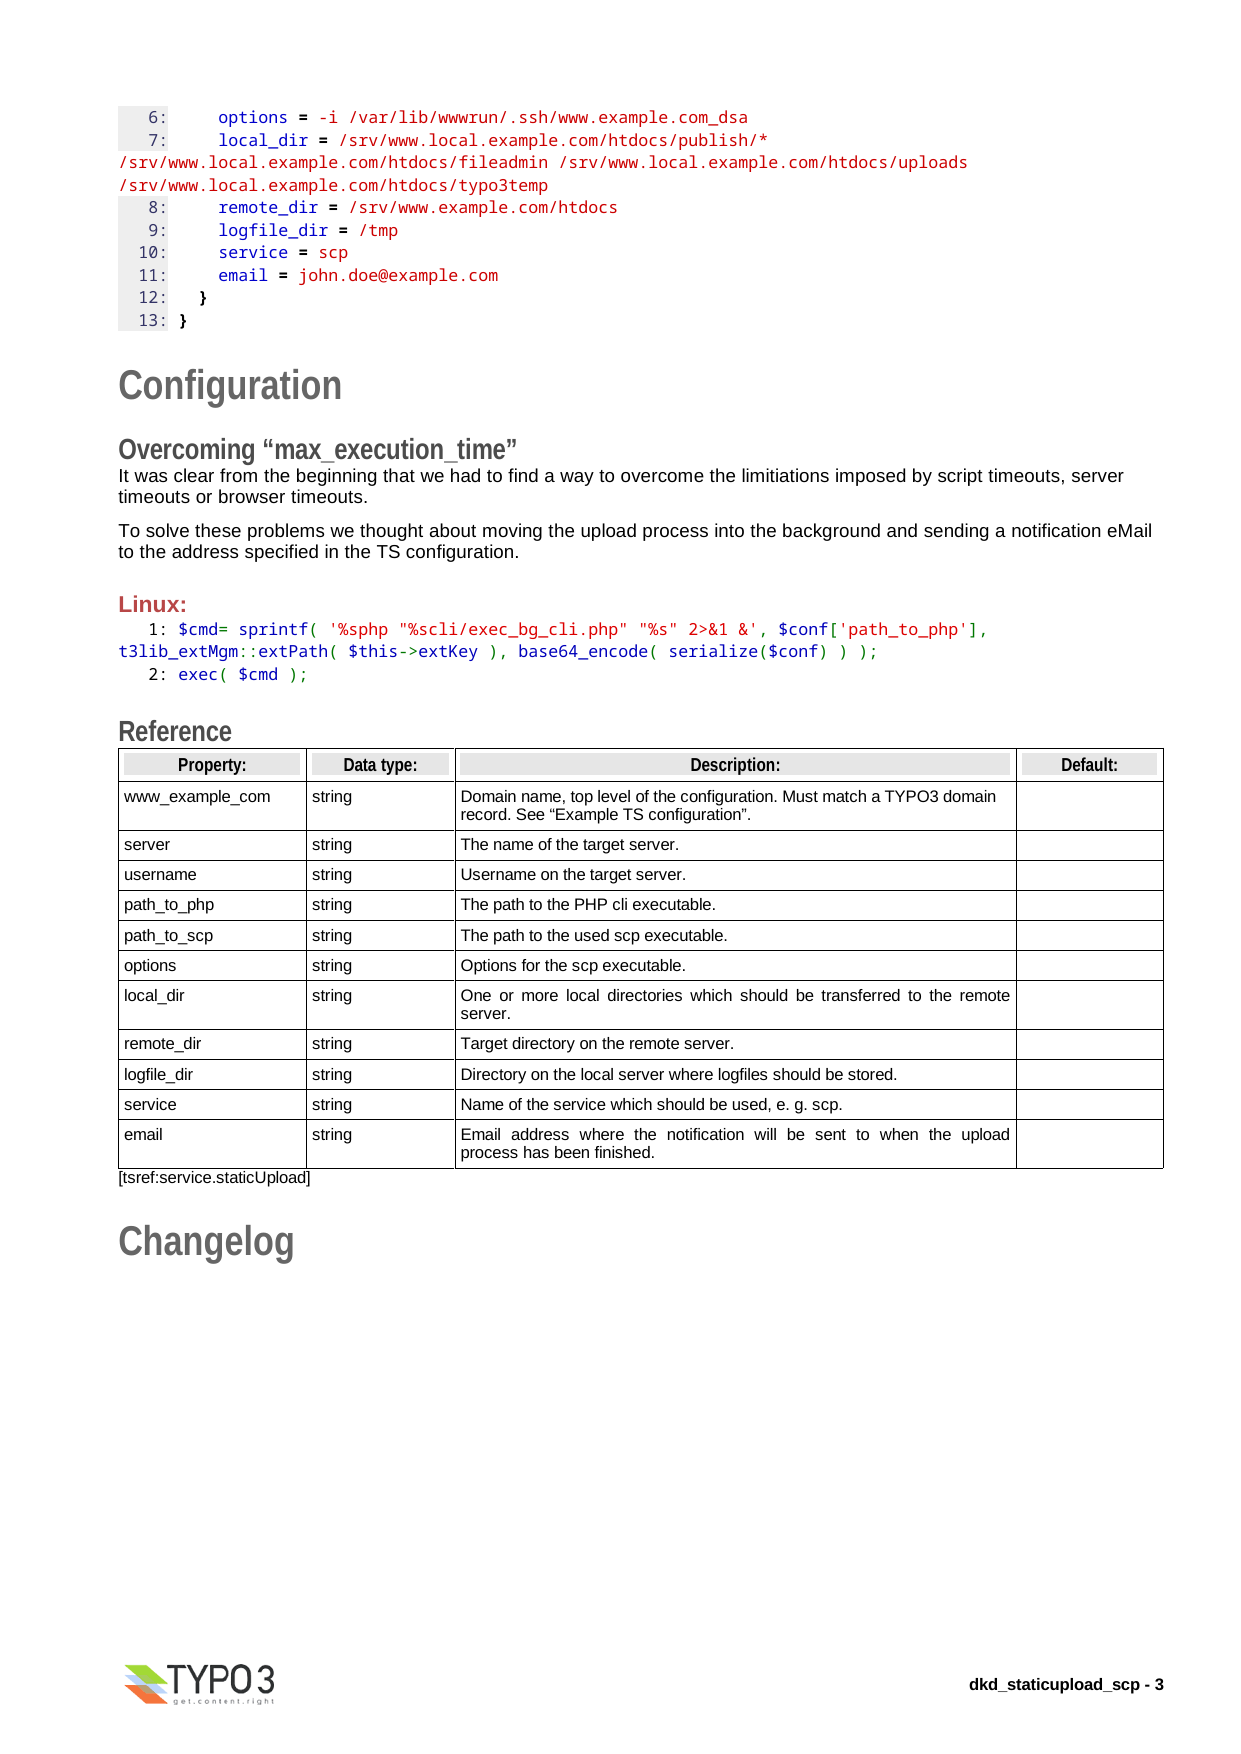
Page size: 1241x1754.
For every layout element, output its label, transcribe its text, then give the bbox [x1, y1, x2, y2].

text 13: } [118, 309, 1163, 331]
subtitle Configuration [118, 361, 1163, 409]
table_cell email [119, 1120, 306, 1168]
table_cell logfile_dir [119, 1060, 306, 1089]
text 6: options = -i /var/lib/wwwrun/.ssh/www.example.com_dsa [118, 106, 1163, 129]
table_cell [1017, 861, 1163, 890]
table_cell string [307, 921, 454, 950]
table_header Default: [1017, 749, 1163, 781]
table_cell service [119, 1090, 306, 1119]
table_cell username [119, 861, 306, 890]
table_cell [1017, 831, 1163, 860]
table_cell [1017, 981, 1163, 1029]
text To solve these problems we thought about moving the upload process into the background and sending a notification eMail to the address specified in the TS configuration. [118, 520, 1163, 562]
table_cell options [119, 951, 306, 980]
table_cell server [119, 831, 306, 860]
table_cell string [307, 1120, 454, 1168]
table_cell Directory on the local server where logfiles should be stored. [456, 1060, 1016, 1089]
text 12: } [118, 286, 1163, 309]
table_header Description: [456, 749, 1016, 781]
table_cell string [307, 782, 454, 830]
text 8: remote_dir = /srv/www.example.com/htdocs [118, 196, 1163, 219]
table_cell string [307, 831, 454, 860]
table_cell path_to_php [119, 891, 306, 920]
table_cell string [307, 981, 454, 1029]
text 2: exec( $cmd ); [118, 663, 1163, 685]
table_cell [1017, 782, 1163, 830]
table_cell [1017, 891, 1163, 920]
table_cell Name of the service which should be used, e. g. scp. [456, 1090, 1016, 1119]
text It was clear from the beginning that we had to find a way to overcome the limitiations imposed by script timeouts, server timeouts or browser timeouts. [118, 465, 1163, 507]
subtitle Linux: [118, 592, 1163, 618]
table_cell Domain name, top level of the configuration. Must match a TYPO3 domain record. See “Example TS configuration”. [456, 782, 1016, 830]
table_cell The path to the used scp executable. [456, 921, 1016, 950]
table_cell [1017, 921, 1163, 950]
table_cell string [307, 891, 454, 920]
table_cell [1017, 951, 1163, 980]
table_cell path_to_scp [119, 921, 306, 950]
table_cell string [307, 861, 454, 890]
subtitle Changelog [118, 1216, 1163, 1264]
table_cell string [307, 1060, 454, 1089]
table_header Data type: [307, 749, 454, 781]
table_cell Username on the target server. [456, 861, 1016, 890]
table_cell The path to the PHP cli executable. [456, 891, 1016, 920]
table_cell string [307, 1090, 454, 1119]
text 7: local_dir = /srv/www.local.example.com/htdocs/publish/* /srv/www.local.example.com/htdocs/fileadmin /srv/www.local.example.com/htdocs/uploads /srv/www.local.example.com/htdocs/typo3temp [118, 129, 1163, 196]
table_cell [1017, 1030, 1163, 1059]
subtitle Reference [118, 714, 1163, 748]
table_cell string [307, 1030, 454, 1059]
table_cell Options for the scp executable. [456, 951, 1016, 980]
table_cell [1017, 1060, 1163, 1089]
table_cell string [307, 951, 454, 980]
text 10: service = scp [118, 241, 1163, 264]
text 11: email = john.doe@example.com [118, 264, 1163, 286]
table_cell [1017, 1090, 1163, 1119]
text [tsref:service.staticUpload] [118, 1169, 1163, 1187]
text 9: logfile_dir = /tmp [118, 219, 1163, 241]
picture [119, 1659, 280, 1710]
subtitle Overcoming “max_execution_time” [118, 432, 1163, 465]
table_cell www_example_com [119, 782, 306, 830]
table_header Property: [119, 749, 306, 781]
text 1: $cmd= sprintf( '%sphp "%scli/exec_bg_cli.php" "%s" 2>&1 &', $conf['path_to_php'], t3lib_extMgm::extPath( $this->extKey ), base64_encode( serialize($conf) ) ); [118, 618, 1163, 663]
table_cell [1017, 1120, 1163, 1168]
table_cell Email address where the notification will be sent to when the upload process has been finished. [456, 1120, 1016, 1168]
table_cell local_dir [119, 981, 306, 1029]
table_cell Target directory on the remote server. [456, 1030, 1016, 1059]
table_cell remote_dir [119, 1030, 306, 1059]
table_cell One or more local directories which should be transferred to the remote server. [456, 981, 1016, 1029]
table_cell The name of the target server. [456, 831, 1016, 860]
